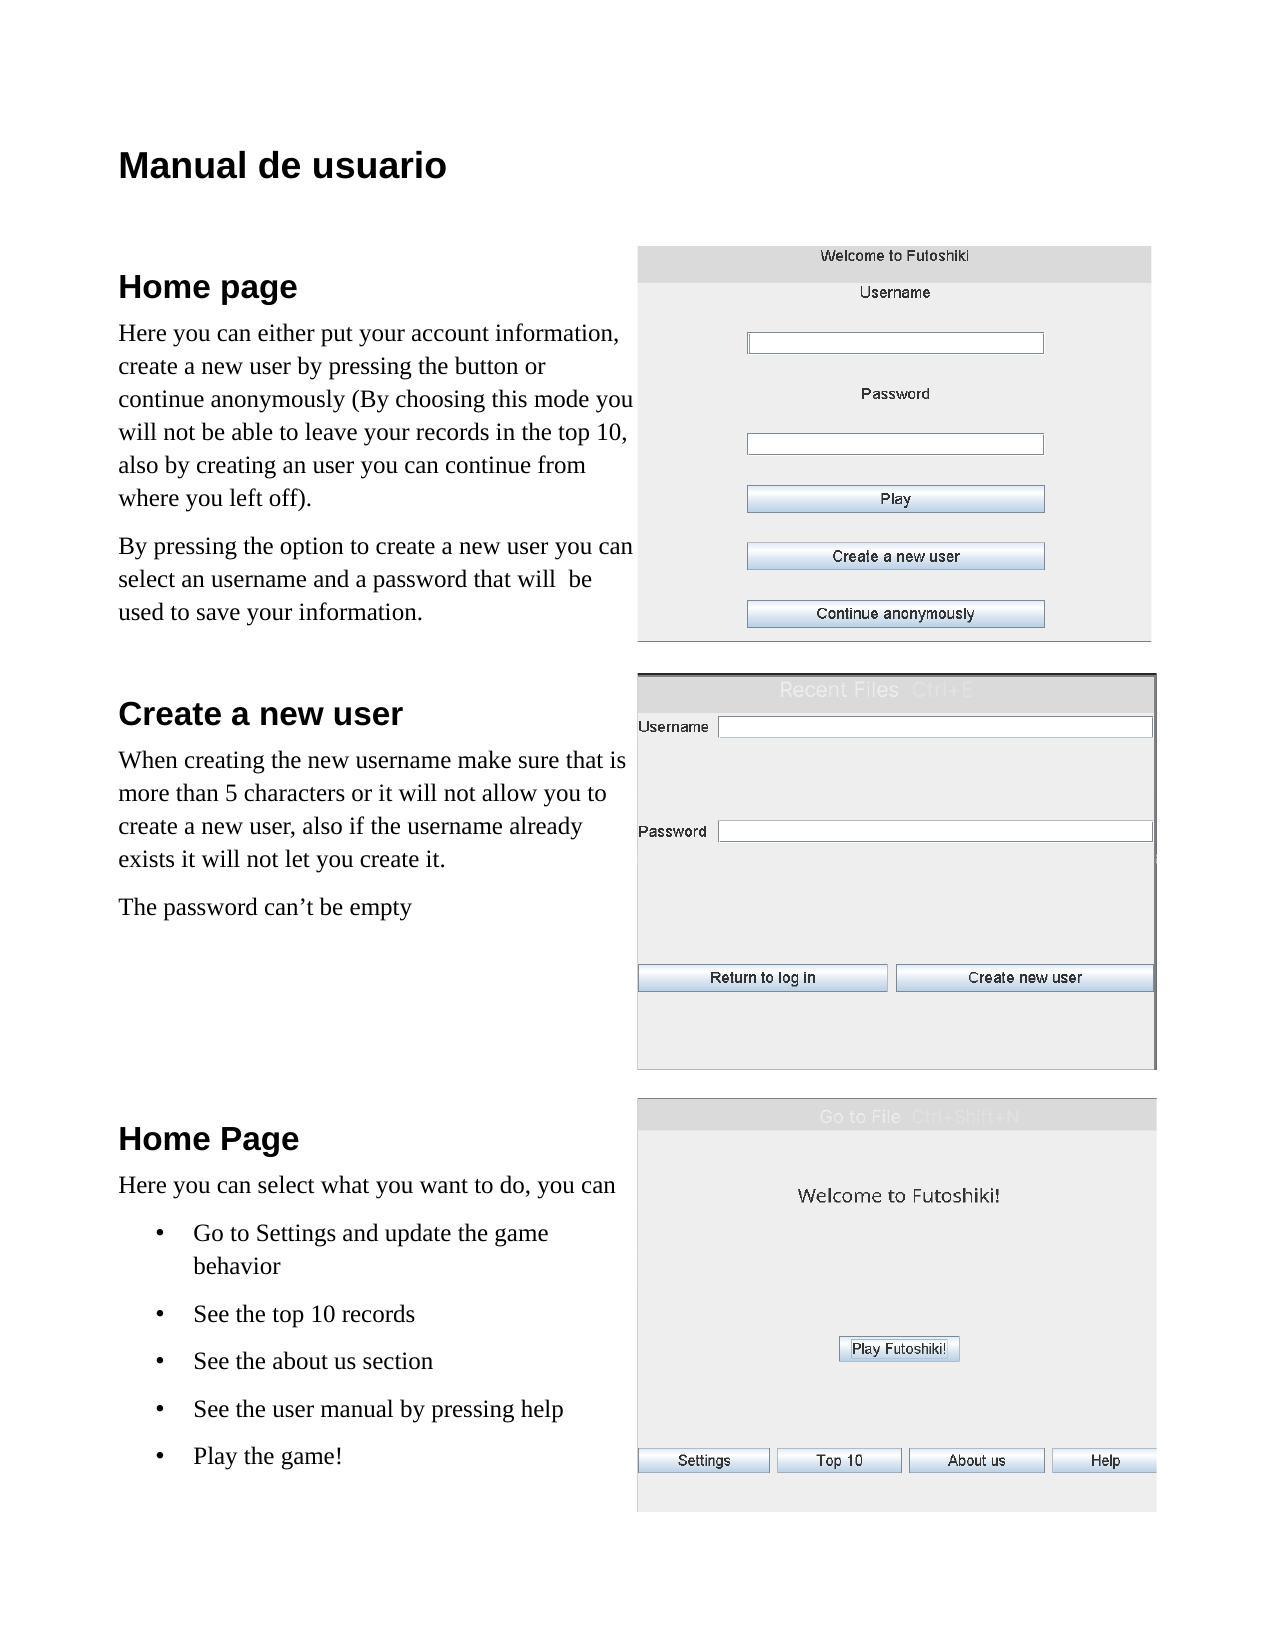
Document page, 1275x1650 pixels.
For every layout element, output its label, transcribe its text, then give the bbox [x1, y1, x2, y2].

picture [637, 673, 1157, 1070]
table_header Home page Here you can either put your account information, create a new user by pressing the button or continue anonymously (By choosing this mode you will not be able to leave your records in the top 10, also by creating an user you can continue from where you left off). By pressing the option to create a new user you can select an username and a password that will be used to save your information. [118, 246, 637, 644]
table_cell Home Page Here you can select what you want to do, you can Go to Settings and update the game behavior See the top 10 records See the about us section See the user manual by pressing help Play the game! [118, 1099, 637, 1512]
subtitle Manual de usuario [118, 143, 1157, 186]
table_cell [118, 1070, 637, 1099]
picture [637, 1098, 1157, 1512]
table_cell [118, 645, 637, 673]
picture [637, 246, 1152, 642]
table_cell [638, 645, 1157, 673]
table_header [638, 246, 1157, 644]
table_cell Create a new user When creating the new username make sure that is more than 5 characters or it will not allow you to create a new user, also if the username already exists it will not let you create it. The password can’t be empty [118, 673, 637, 1070]
table_cell [638, 1070, 1157, 1098]
